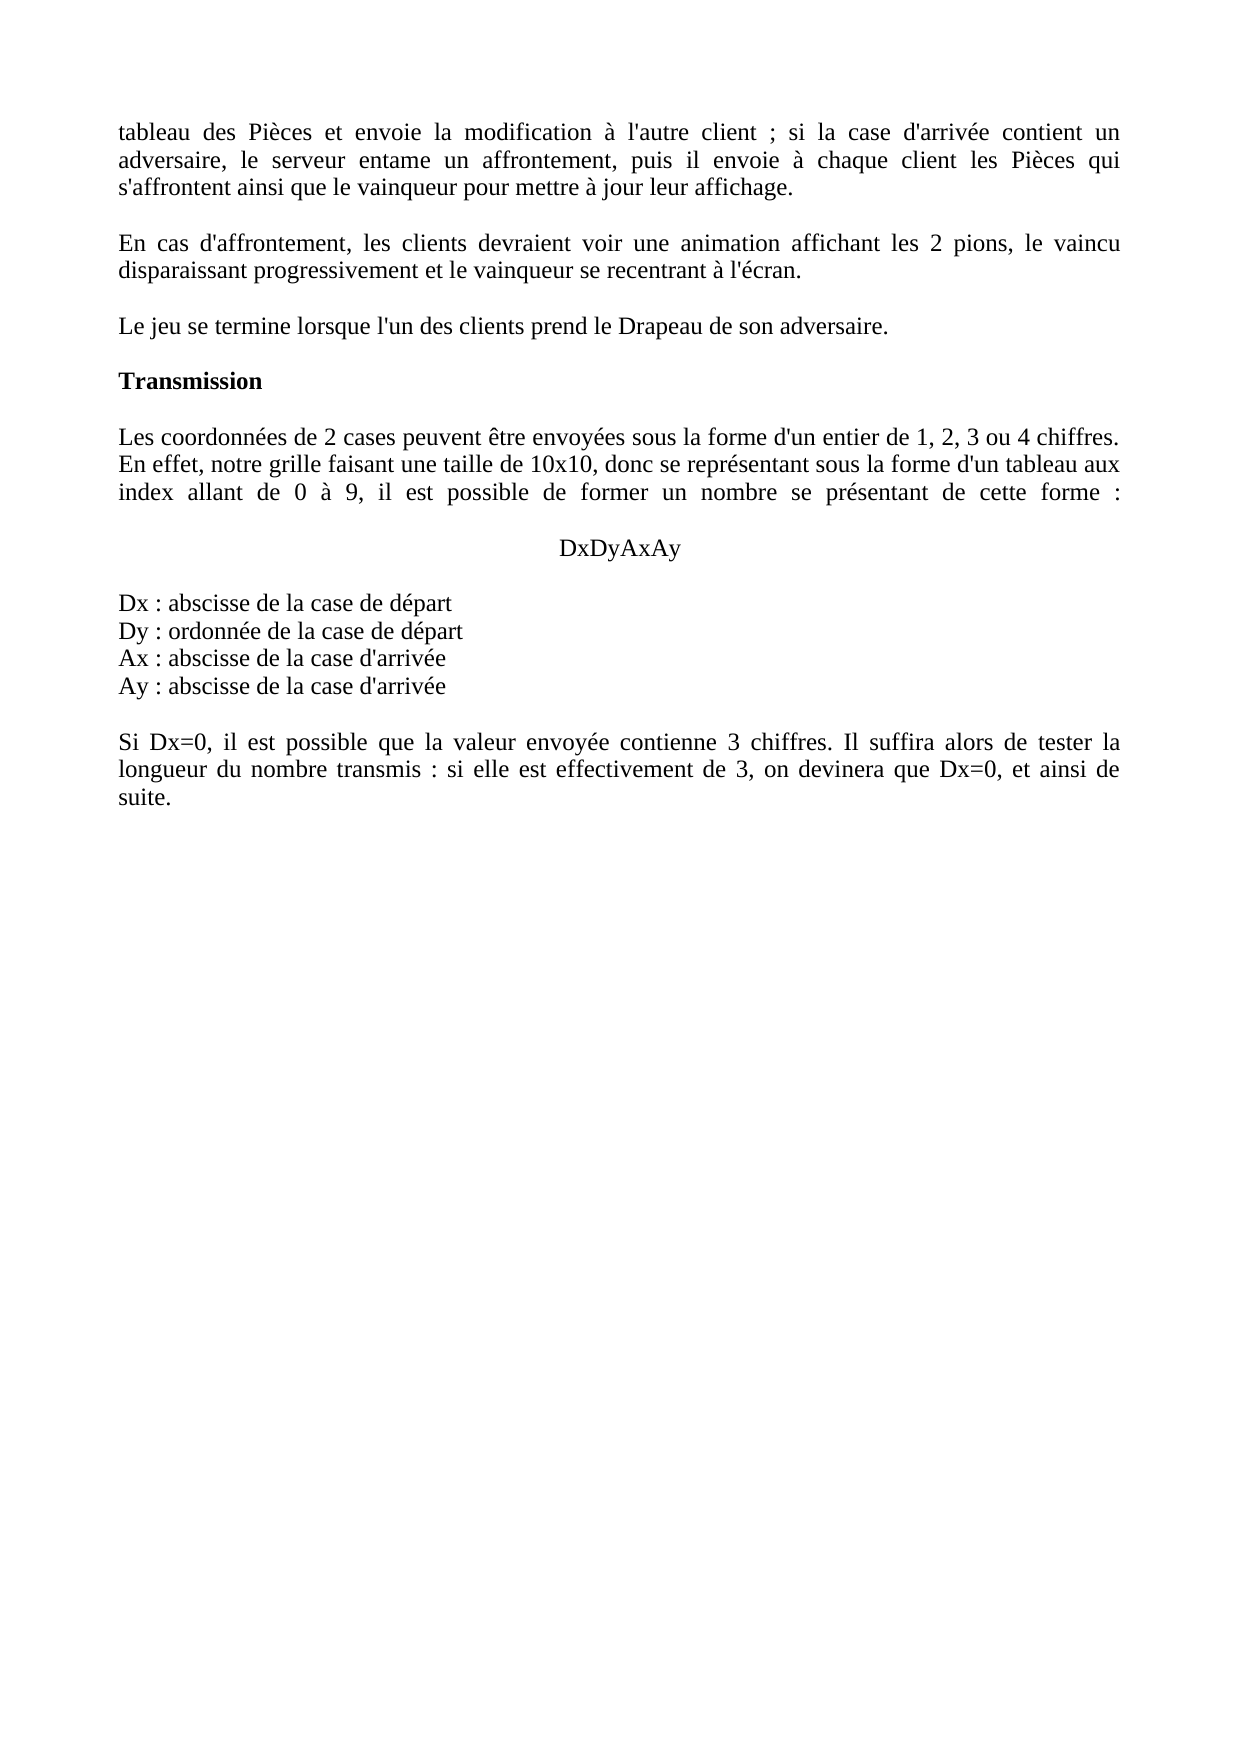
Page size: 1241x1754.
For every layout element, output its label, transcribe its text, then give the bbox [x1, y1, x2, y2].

text En cas d'affrontement, les clients devraient voir une animation affichant les 2 pions, le vaincu disparaissant progressivement et le vainqueur se recentrant à l'écran. [118, 229, 1122, 284]
text Transmission [118, 367, 1122, 395]
text Ay : abscisse de la case d'arrivée [118, 672, 1122, 700]
text Les coordonnées de 2 cases peuvent être envoyées sous la forme d'un entier de 1, 2, 3 ou 4 chiffres. En effet, notre grille faisant une taille de 10x10, donc se représentant sous la forme d'un tableau aux index allant de 0 à 9, il est possible de former un nombre se présentant de cette forme : [118, 423, 1122, 534]
text DxDyAxAy [118, 534, 1122, 561]
text tableau des Pièces et envoie la modification à l'autre client ; si la case d'arrivée contient un adversaire, le serveur entame un affrontement, puis il envoie à chaque client les Pièces qui s'affrontent ainsi que le vainqueur pour mettre à jour leur affichage. [118, 118, 1122, 201]
text Dy : ordonnée de la case de départ [118, 617, 1122, 644]
text Ax : abscisse de la case d'arrivée [118, 644, 1122, 672]
text Le jeu se termine lorsque l'un des clients prend le Drapeau de son adversaire. [118, 312, 1122, 340]
text Dx : abscisse de la case de départ [118, 589, 1122, 617]
text Si Dx=0, il est possible que la valeur envoyée contienne 3 chiffres. Il suffira alors de tester la longueur du nombre transmis : si elle est effectivement de 3, on devinera que Dx=0, et ainsi de suite. [118, 728, 1122, 811]
